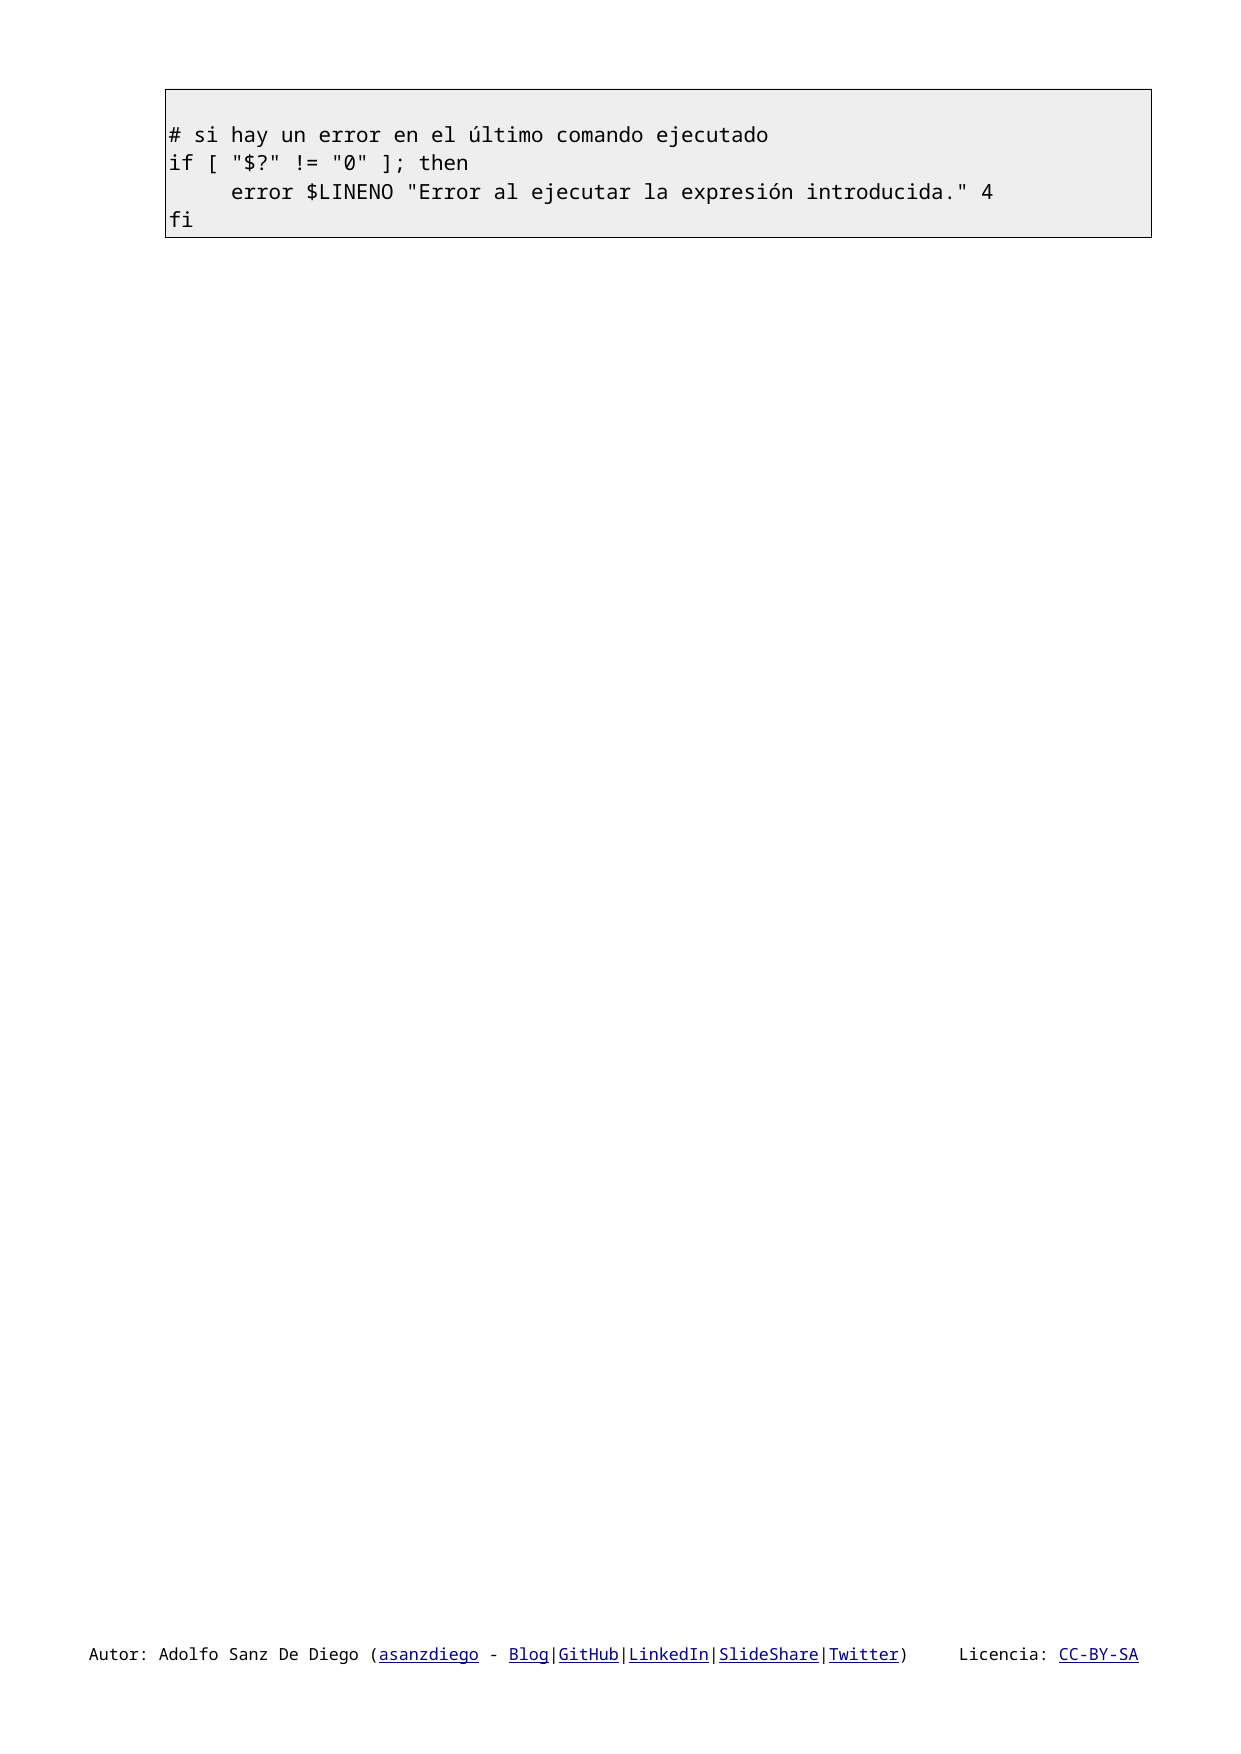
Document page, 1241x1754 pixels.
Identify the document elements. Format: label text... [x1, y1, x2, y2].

text # si hay un error en el último comando ejecutado [166, 117, 1151, 145]
text fi [166, 202, 1151, 237]
text error $LINENO "Error al ejecutar la expresión introducida." 4 [166, 174, 1151, 202]
text if [ "$?" != "0" ]; then [166, 145, 1151, 174]
